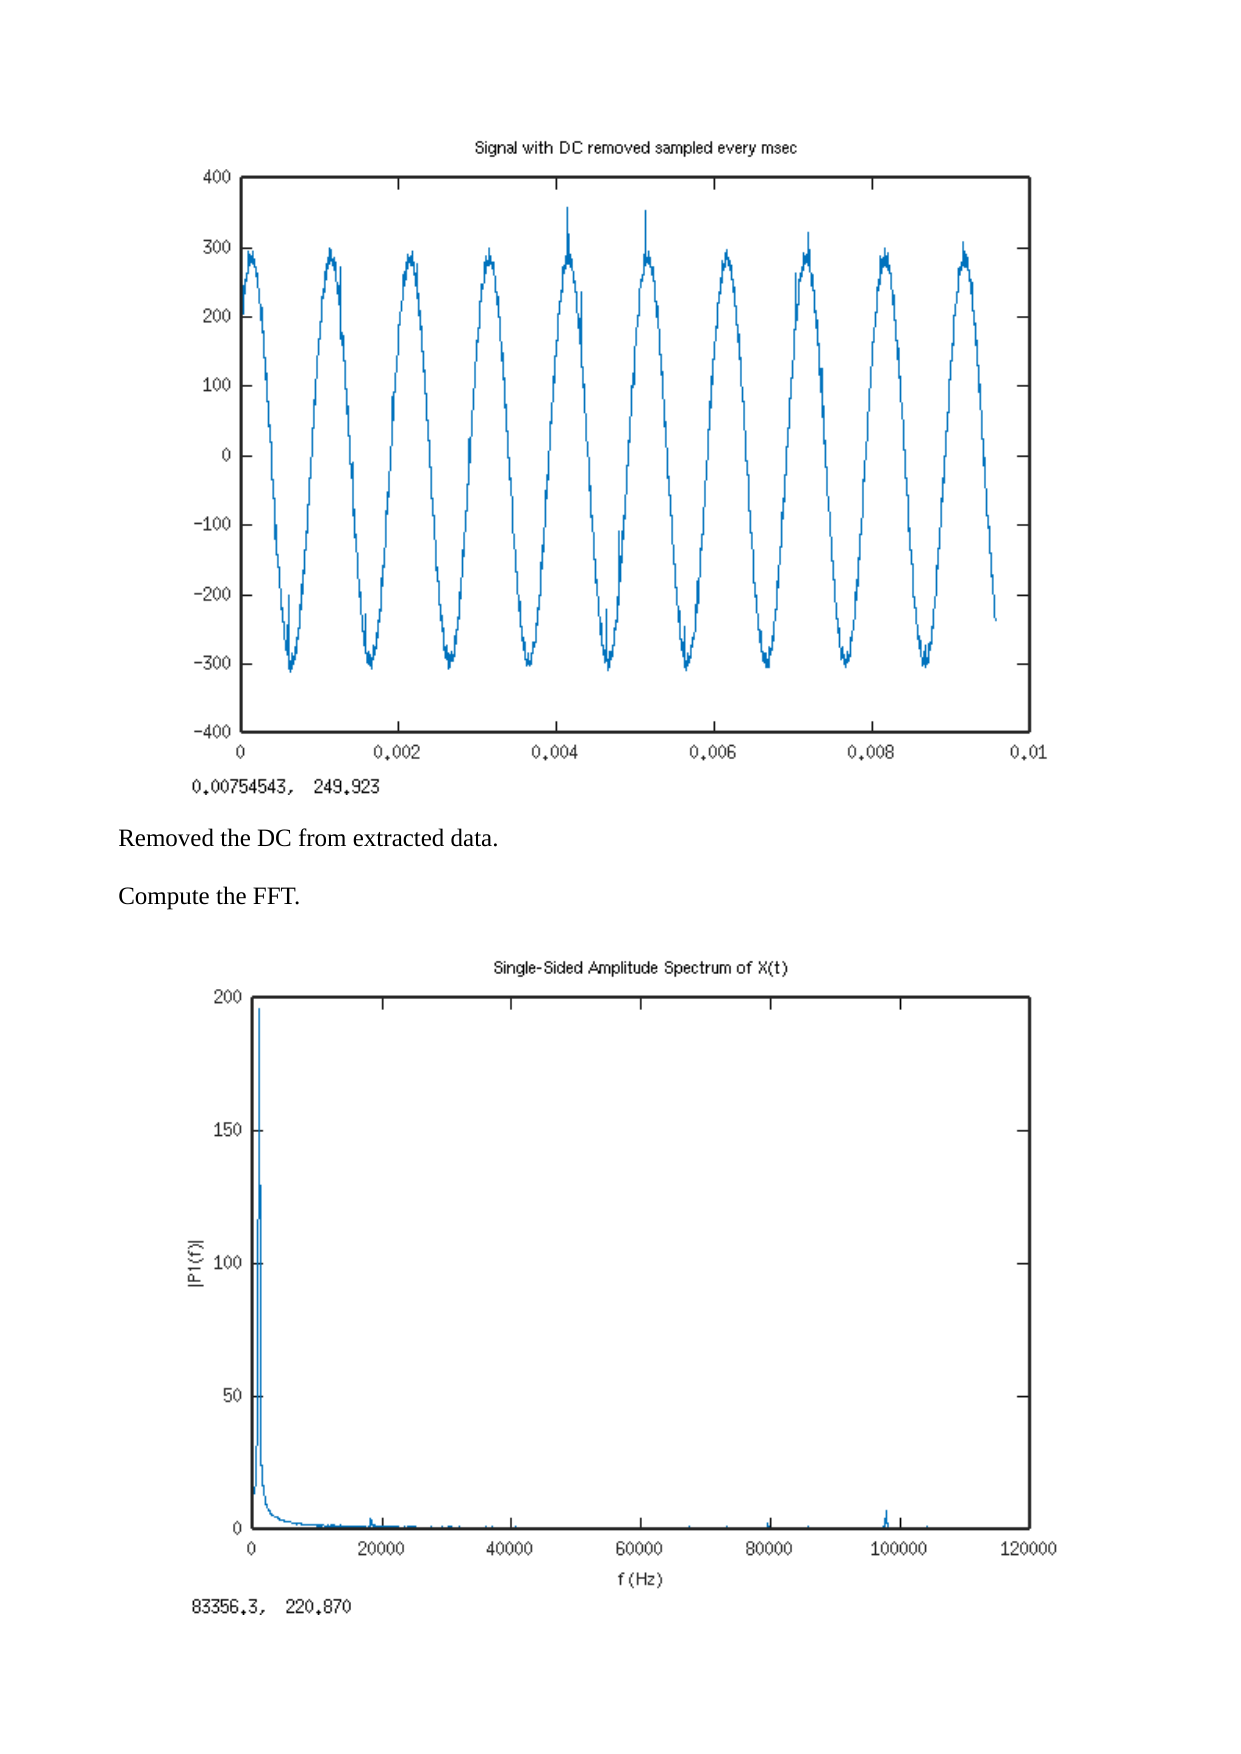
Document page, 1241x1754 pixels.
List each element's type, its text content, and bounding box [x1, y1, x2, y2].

text Removed the DC from extracted data. [118, 823, 1122, 852]
picture [182, 938, 1058, 1615]
picture [182, 118, 1058, 795]
text Compute the FFT. [118, 881, 1122, 910]
